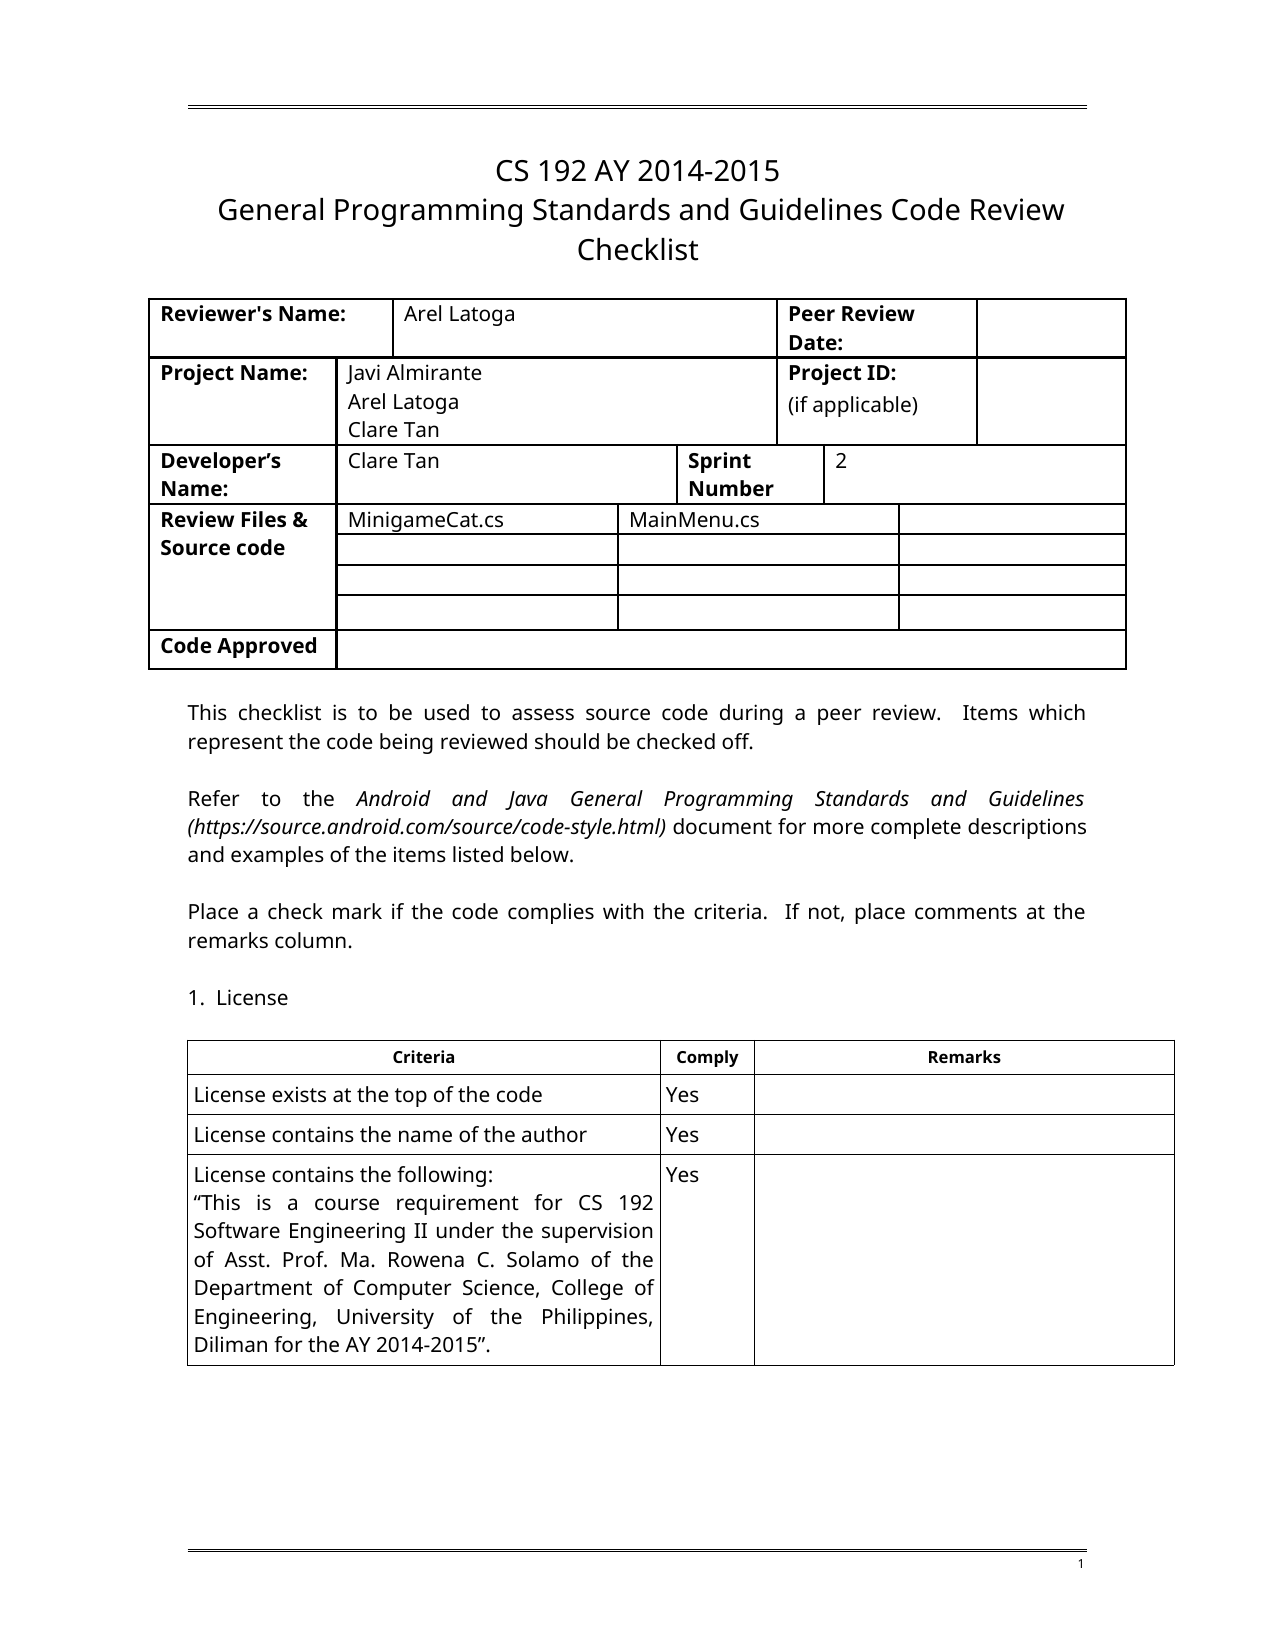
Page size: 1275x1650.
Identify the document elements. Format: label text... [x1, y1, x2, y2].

table_cell License contains the following: “This is a course requirement for CS 192 Software Engineering II under the supervision of Asst. Prof. Ma. Rowena C. Solamo of the Department of Computer Science, College of Engineering, University of the Philippines, Diliman for the AY 2014-2015”. [188, 1155, 660, 1364]
table_cell Project Name: [150, 359, 335, 444]
table_header Criteria [188, 1041, 660, 1074]
table_cell [338, 535, 617, 564]
table_cell Code Approved [150, 631, 335, 668]
table_cell License exists at the top of the code [188, 1075, 660, 1114]
text Place a check mark if the code complies with the criteria. If not, place comments at the remarks column. [187, 897, 1087, 954]
table_cell [338, 566, 617, 594]
table_header Comply [661, 1041, 754, 1074]
table_cell [619, 535, 898, 564]
table_cell Yes [661, 1115, 754, 1154]
table_header Remarks [755, 1041, 1174, 1074]
table_cell Yes [661, 1155, 754, 1364]
table_cell Sprint Number [678, 446, 823, 503]
table_cell MinigameCat.cs [338, 505, 617, 533]
table_cell 2 [825, 446, 1125, 503]
table_cell Javi Almirante Arel Latoga Clare Tan [338, 359, 776, 444]
table_cell [900, 535, 1125, 564]
text General Programming Standards and Guidelines Code Review Checklist [187, 190, 1087, 269]
table_header Arel Latoga [394, 300, 776, 356]
table_cell [900, 566, 1125, 594]
table_cell [755, 1155, 1174, 1364]
text CS 192 AY 2014-2015 [187, 150, 1087, 190]
table_cell (if applicable) [778, 388, 976, 444]
table_cell [978, 359, 1125, 444]
text Refer to the Android and Java General Programming Standards and Guidelines (https://source.android.com/source/code-style.html) document for more complete descriptions and examples of the items listed below. [187, 784, 1087, 869]
table_cell [619, 596, 898, 629]
text 1. License [187, 983, 1087, 1011]
table_cell Yes [661, 1075, 754, 1114]
table_cell Review Files & Source code [150, 505, 335, 629]
table_cell Developer’s Name: [150, 446, 335, 503]
table_cell [338, 596, 617, 629]
table_cell Project ID: [778, 359, 976, 388]
table_cell [900, 596, 1125, 629]
table_cell [619, 566, 898, 594]
table_cell MainMenu.cs [619, 505, 898, 533]
table_header [978, 300, 1125, 356]
table_cell [900, 505, 1125, 533]
table_header Reviewer's Name: [150, 300, 392, 356]
table_cell [755, 1075, 1174, 1114]
table_cell [755, 1115, 1174, 1154]
table_cell License contains the name of the author [188, 1115, 660, 1154]
table_cell Clare Tan [338, 446, 676, 503]
table_cell [338, 631, 1125, 668]
table_header Peer Review Date: [778, 300, 976, 356]
text This checklist is to be used to assess source code during a peer review. Items which represent the code being reviewed should be checked off. [187, 698, 1087, 755]
